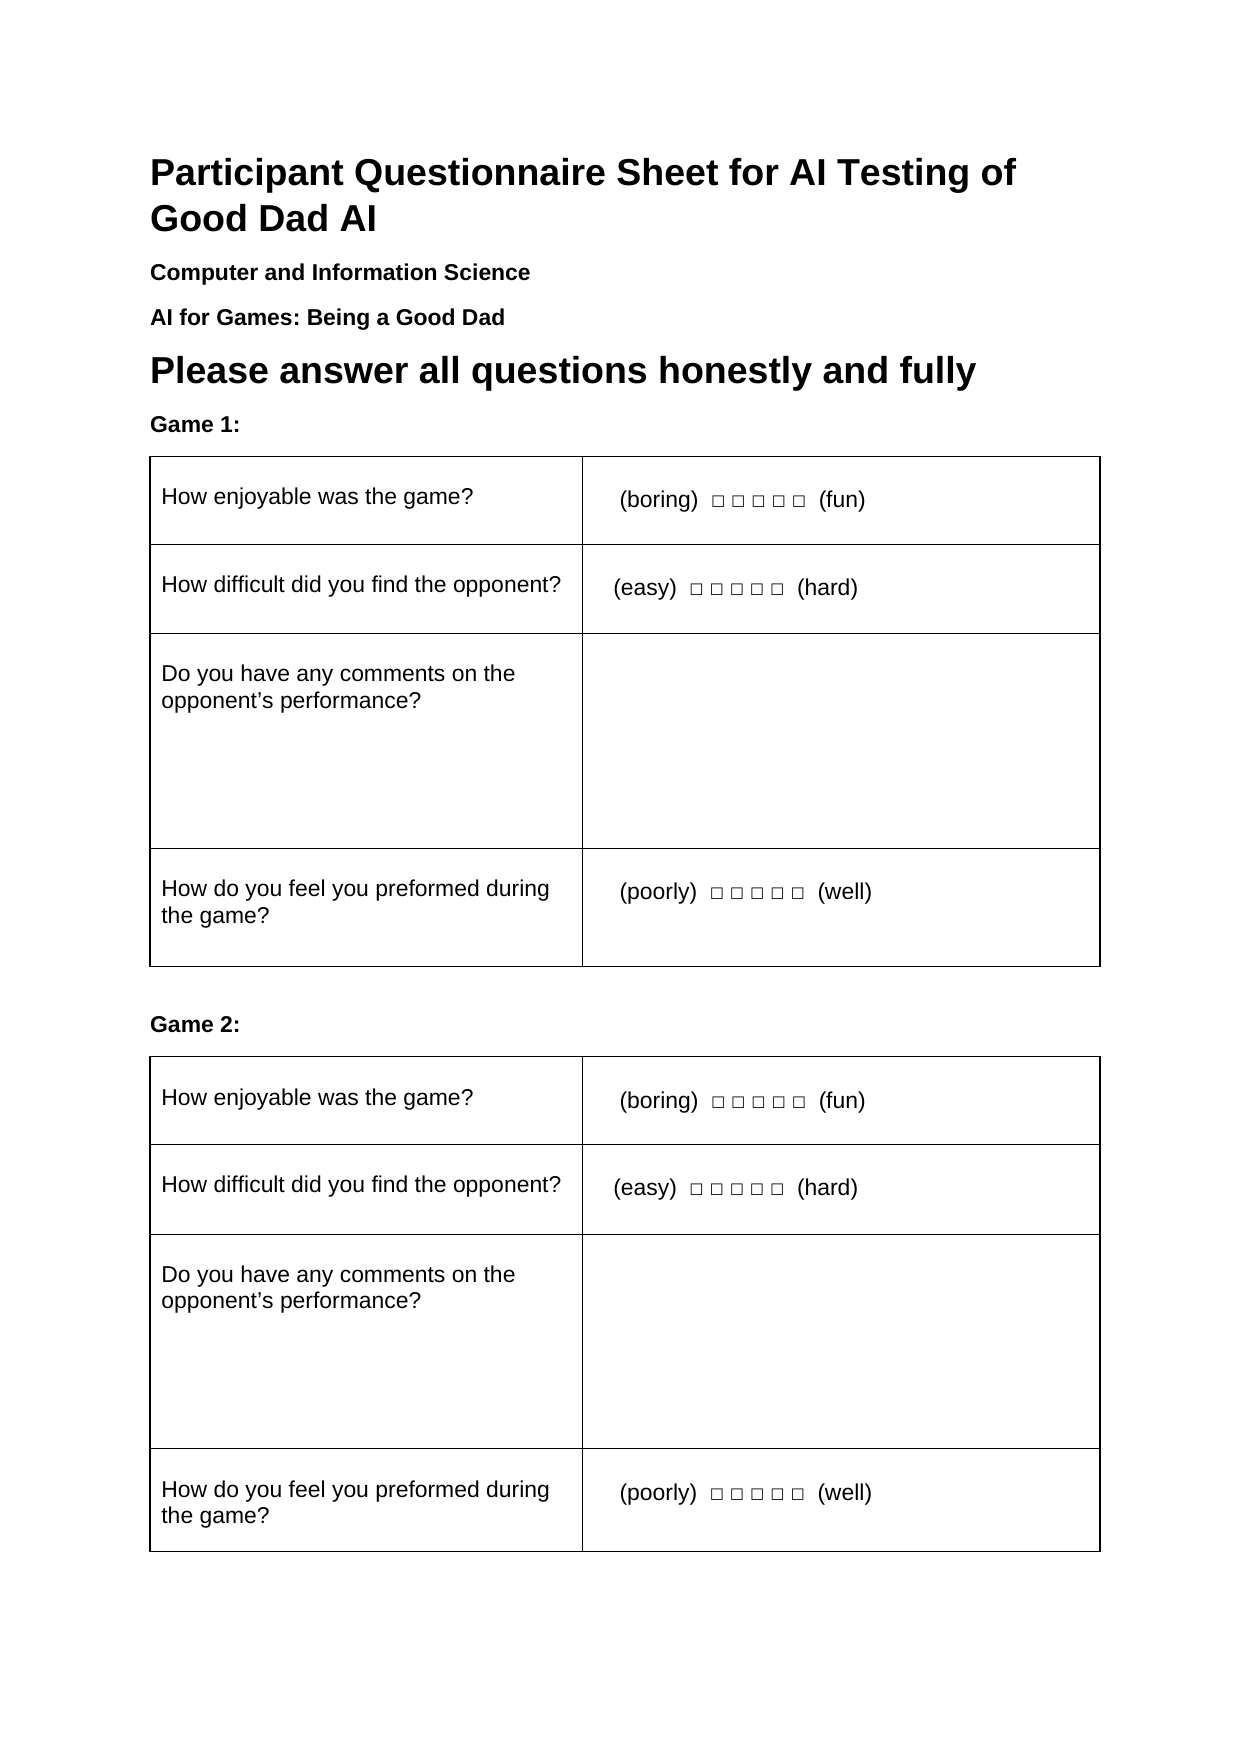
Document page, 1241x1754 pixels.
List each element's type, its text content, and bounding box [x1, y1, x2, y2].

table_cell Do you have any comments on the opponent’s performance? [151, 1235, 582, 1448]
text Game 2: [150, 1011, 1090, 1038]
table_cell How difficult did you find the opponent? [151, 545, 582, 633]
table_cell (easy) ☐ ☐ ☐ ☐ ☐ (hard) [583, 545, 1099, 633]
text Participant Questionnaire Sheet for AI Testing of Good Dad AI [150, 150, 1090, 239]
text Computer and Information Science [150, 259, 1090, 285]
text Please answer all questions honestly and fully [150, 348, 1090, 391]
table_header (boring) ☐ ☐ ☐ ☐ ☐ (fun) [583, 1057, 1099, 1144]
table_header How enjoyable was the game? [151, 457, 582, 543]
table_cell [583, 634, 1099, 848]
table_header How enjoyable was the game? [151, 1057, 582, 1144]
table_cell (poorly) ☐ ☐ ☐ ☐ ☐ (well) [583, 1449, 1099, 1551]
table_cell (poorly) ☐ ☐ ☐ ☐ ☐ (well) [583, 849, 1099, 966]
table_header (boring) ☐ ☐ ☐ ☐ ☐ (fun) [583, 457, 1099, 543]
table_cell How do you feel you preformed during the game? [151, 849, 582, 966]
text AI for Games: Being a Good Dad [150, 303, 1090, 330]
table_cell How do you feel you preformed during the game? [151, 1449, 582, 1551]
text Game 1: [150, 411, 1090, 437]
table_cell [583, 1235, 1099, 1448]
table_cell (easy) ☐ ☐ ☐ ☐ ☐ (hard) [583, 1145, 1099, 1233]
table_cell Do you have any comments on the opponent’s performance? [151, 634, 582, 848]
table_cell How difficult did you find the opponent? [151, 1145, 582, 1233]
